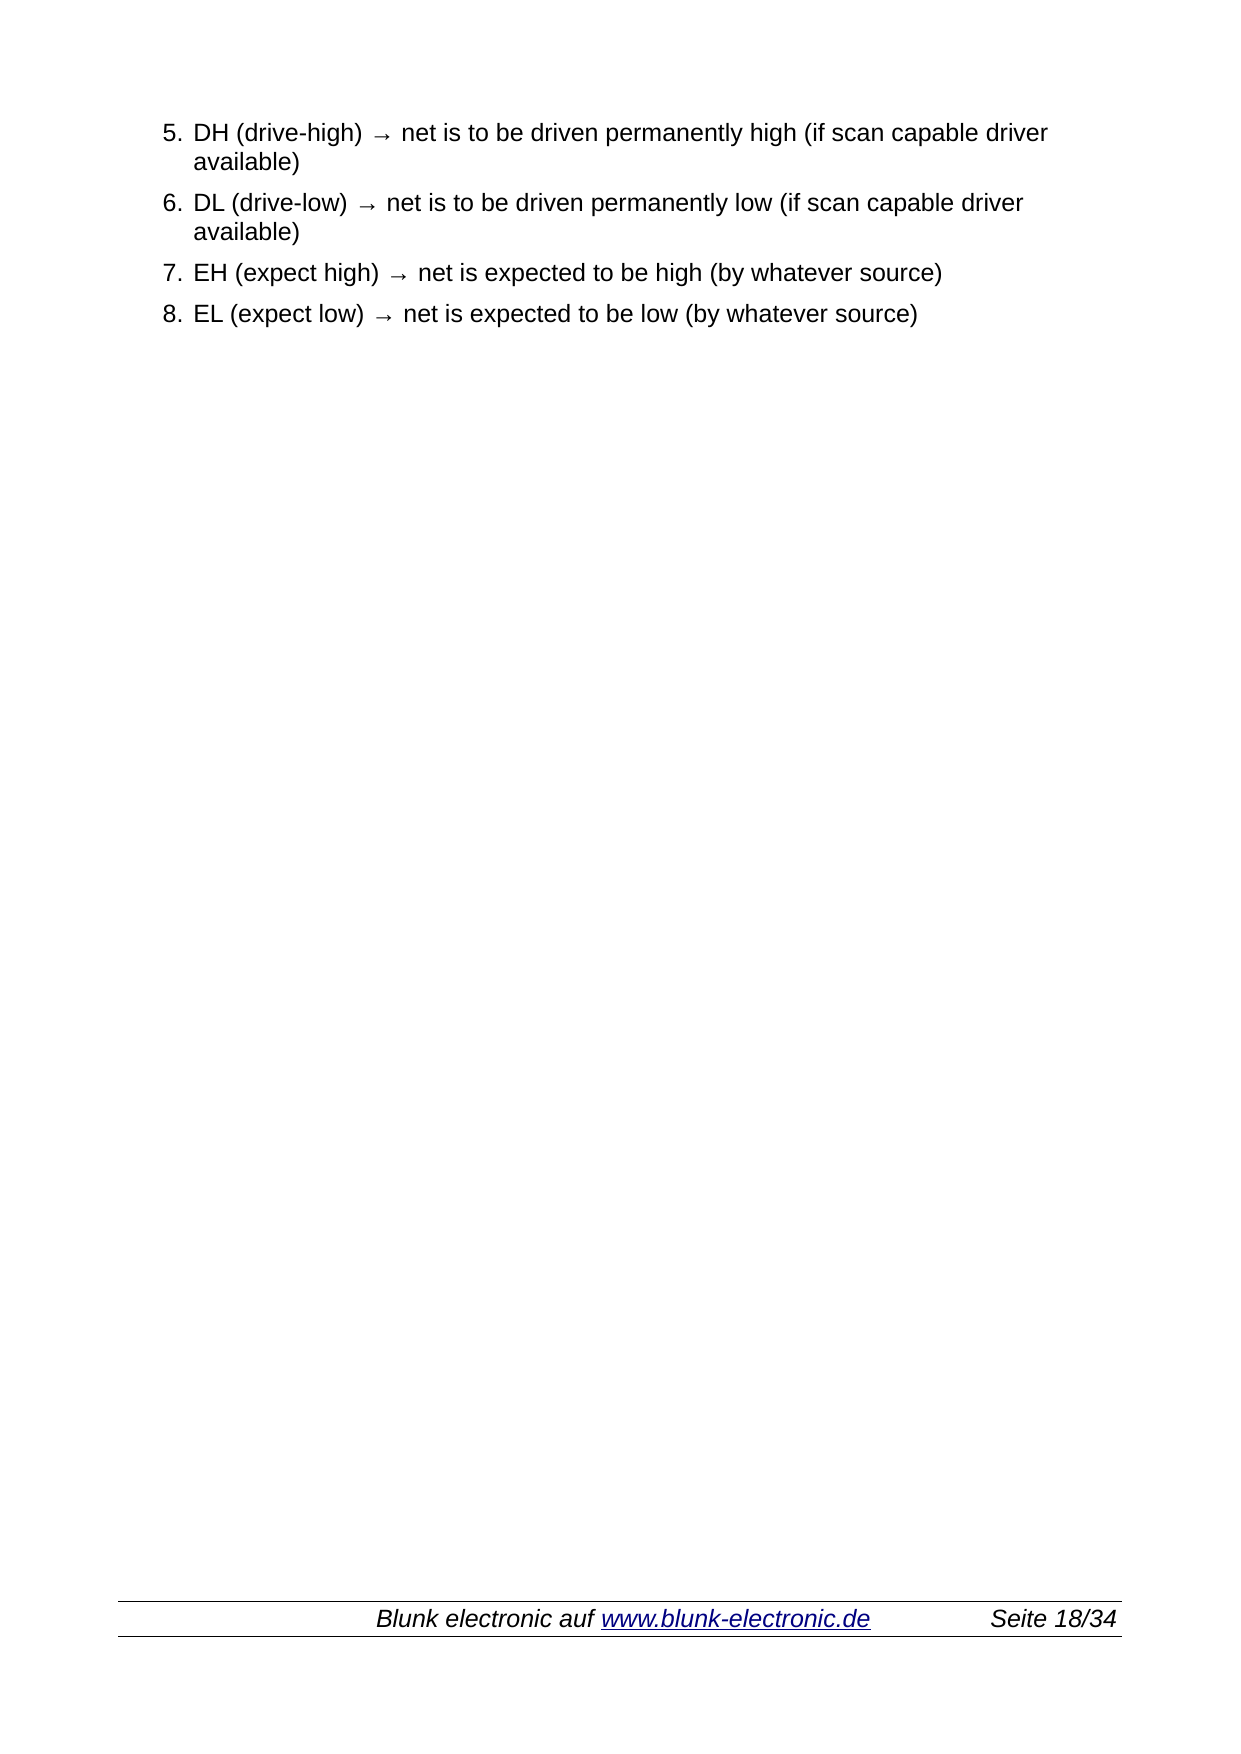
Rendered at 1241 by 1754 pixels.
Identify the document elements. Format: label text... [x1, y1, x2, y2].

list DL (drive-low) → net is to be driven permanently low (if scan capable driver available) [156, 188, 1122, 246]
list EL (expect low) → net is expected to be low (by whatever source) [156, 299, 1122, 328]
list EH (expect high) → net is expected to be high (by whatever source) [156, 258, 1122, 287]
list DH (drive-high) → net is to be driven permanently high (if scan capable driver available) [156, 118, 1122, 176]
